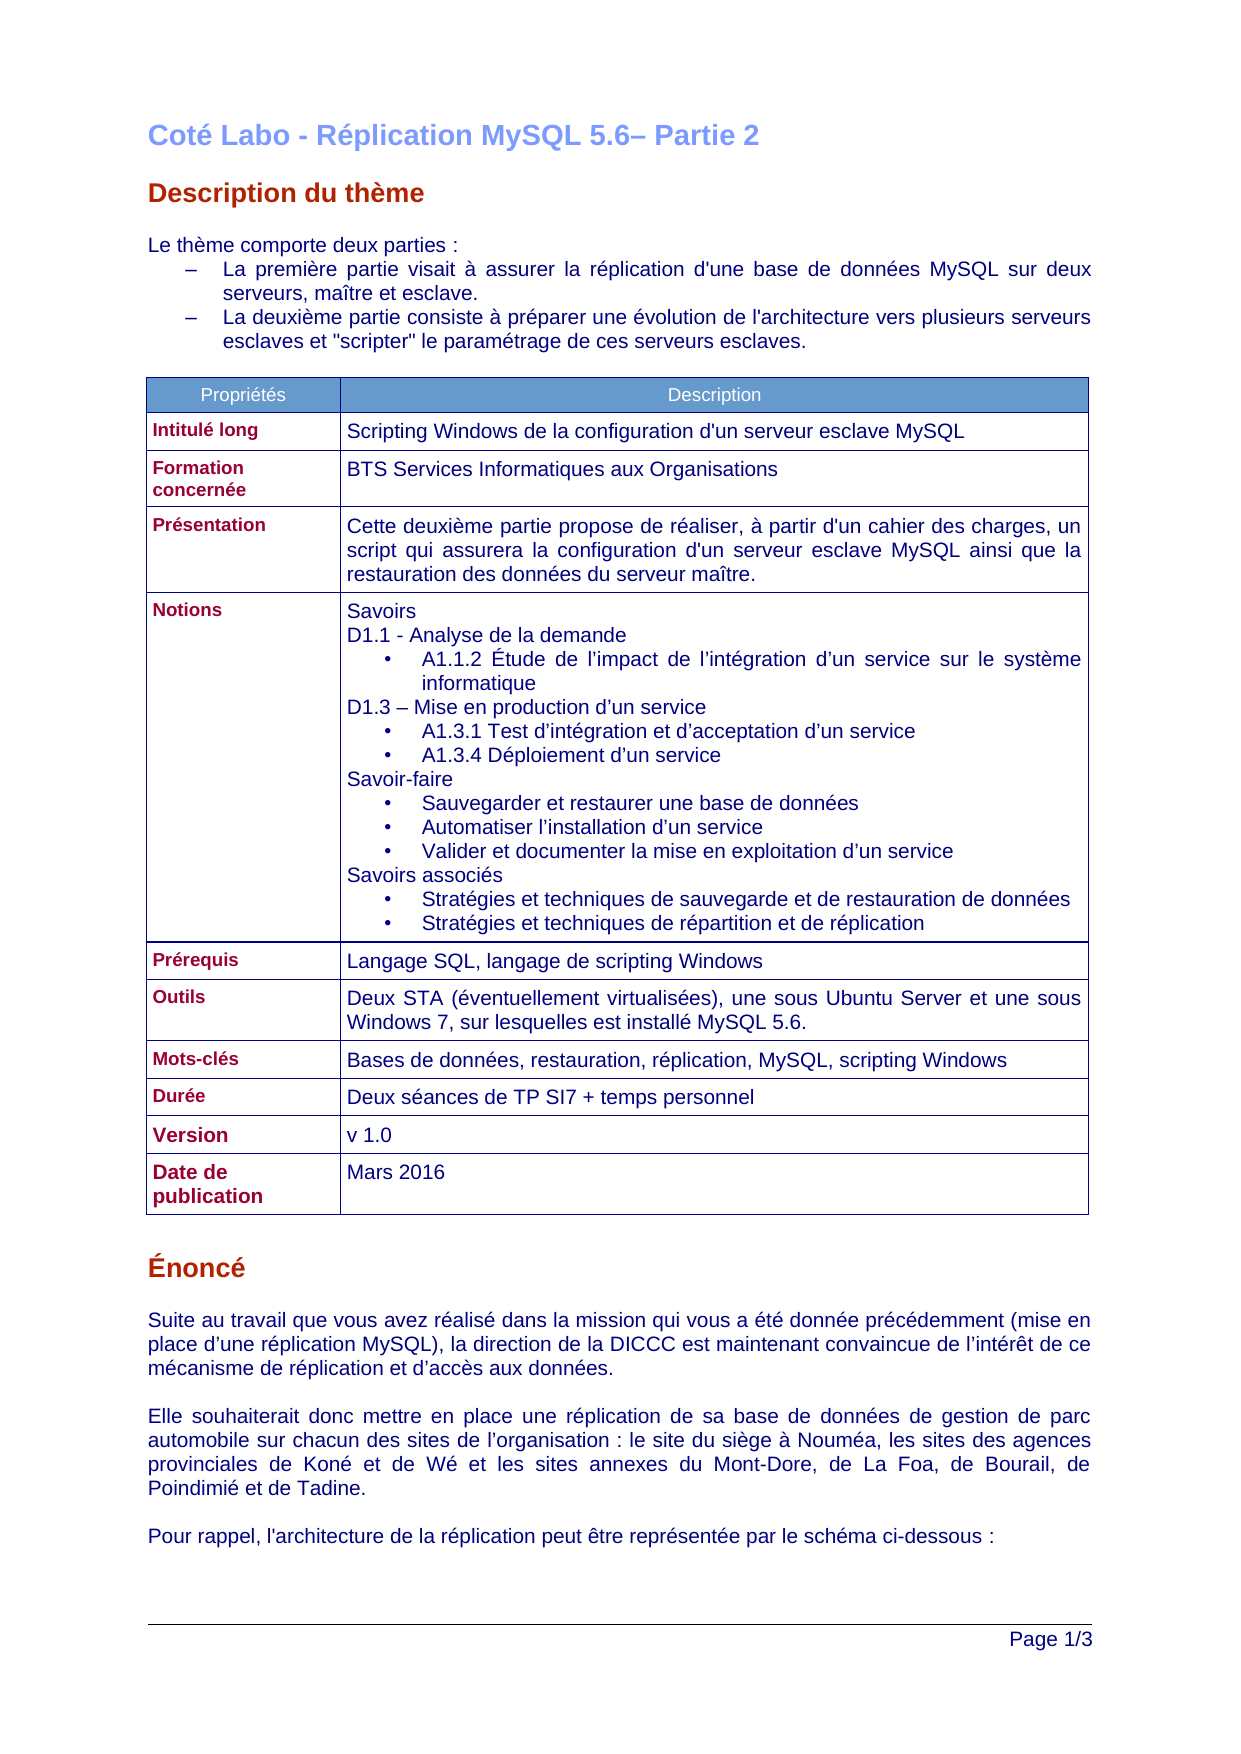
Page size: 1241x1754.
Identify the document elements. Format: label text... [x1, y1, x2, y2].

list La deuxième partie consiste à préparer une évolution de l'architecture vers plusieurs serveurs esclaves et "scripter" le paramétrage de ces serveurs esclaves. [185, 305, 1092, 353]
table_cell v 1.0 [341, 1116, 1088, 1153]
table_cell Formation concernée [147, 451, 340, 506]
table_header Propriétés [147, 378, 340, 412]
table_cell Version [147, 1116, 340, 1153]
table_cell Scripting Windows de la configuration d'un serveur esclave MySQL [341, 413, 1088, 449]
table_cell BTS Services Informatiques aux Organisations [341, 451, 1088, 506]
text Coté Labo - Réplication MySQL 5.6– Partie 2 [148, 118, 1092, 152]
table_cell Date de publication [147, 1154, 340, 1214]
text Énoncé [148, 1252, 1092, 1283]
table_cell Durée [147, 1079, 340, 1115]
table_cell Langage SQL, langage de scripting Windows [341, 943, 1088, 979]
table_cell Mars 2016 [341, 1154, 1088, 1214]
table_cell Cette deuxième partie propose de réaliser, à partir d'un cahier des charges, un script qui assurera la configuration d'un serveur esclave MySQL ainsi que la restauration des données du serveur maître. [341, 507, 1088, 592]
table_cell Notions [147, 593, 340, 941]
list La première partie visait à assurer la réplication d'une base de données MySQL sur deux serveurs, maître et esclave. [185, 257, 1092, 305]
text Le thème comporte deux parties : [148, 233, 1092, 257]
table_cell Intitulé long [147, 413, 340, 449]
text Suite au travail que vous avez réalisé dans la mission qui vous a été donnée précédemment (mise en place d’une réplication MySQL), la direction de la DICCC est maintenant convaincue de l’intérêt de ce mécanisme de réplication et d’accès aux données. [148, 1308, 1092, 1380]
text Pour rappel, l'architecture de la réplication peut être représentée par le schéma ci-dessous : [148, 1524, 1092, 1548]
table_cell Prérequis [147, 943, 340, 979]
table_cell Mots-clés [147, 1041, 340, 1078]
table_cell Bases de données, restauration, réplication, MySQL, scripting Windows [341, 1041, 1088, 1078]
text Description du thème [148, 177, 1092, 208]
table_cell Deux STA (éventuellement virtualisées), une sous Ubuntu Server et une sous Windows 7, sur lesquelles est installé MySQL 5.6. [341, 980, 1088, 1040]
table_cell Présentation [147, 507, 340, 592]
text Elle souhaiterait donc mettre en place une réplication de sa base de données de gestion de parc automobile sur chacun des sites de l’organisation : le site du siège à Nouméa, les sites des agences provinciales de Koné et de Wé et les sites annexes du Mont-Dore, de La Foa, de Bourail, de Poindimié et de Tadine. [148, 1404, 1092, 1500]
table_cell Savoirs D1.1 - Analyse de la demande A1.1.2 Étude de l’impact de l’intégration d’un service sur le système informatique D1.3 – Mise en production d’un service A1.3.1 Test d’intégration et d’acceptation d’un service A1.3.4 Déploiement d’un service Savoir-faire Sauvegarder et restaurer une base de données Automatiser l’installation d’un service Valider et documenter la mise en exploitation d’un service Savoirs associés Stratégies et techniques de sauvegarde et de restauration de données Stratégies et techniques de répartition et de réplication [341, 593, 1088, 941]
table_header Description [341, 378, 1088, 412]
table_cell Deux séances de TP SI7 + temps personnel [341, 1079, 1088, 1115]
table_cell Outils [147, 980, 340, 1040]
